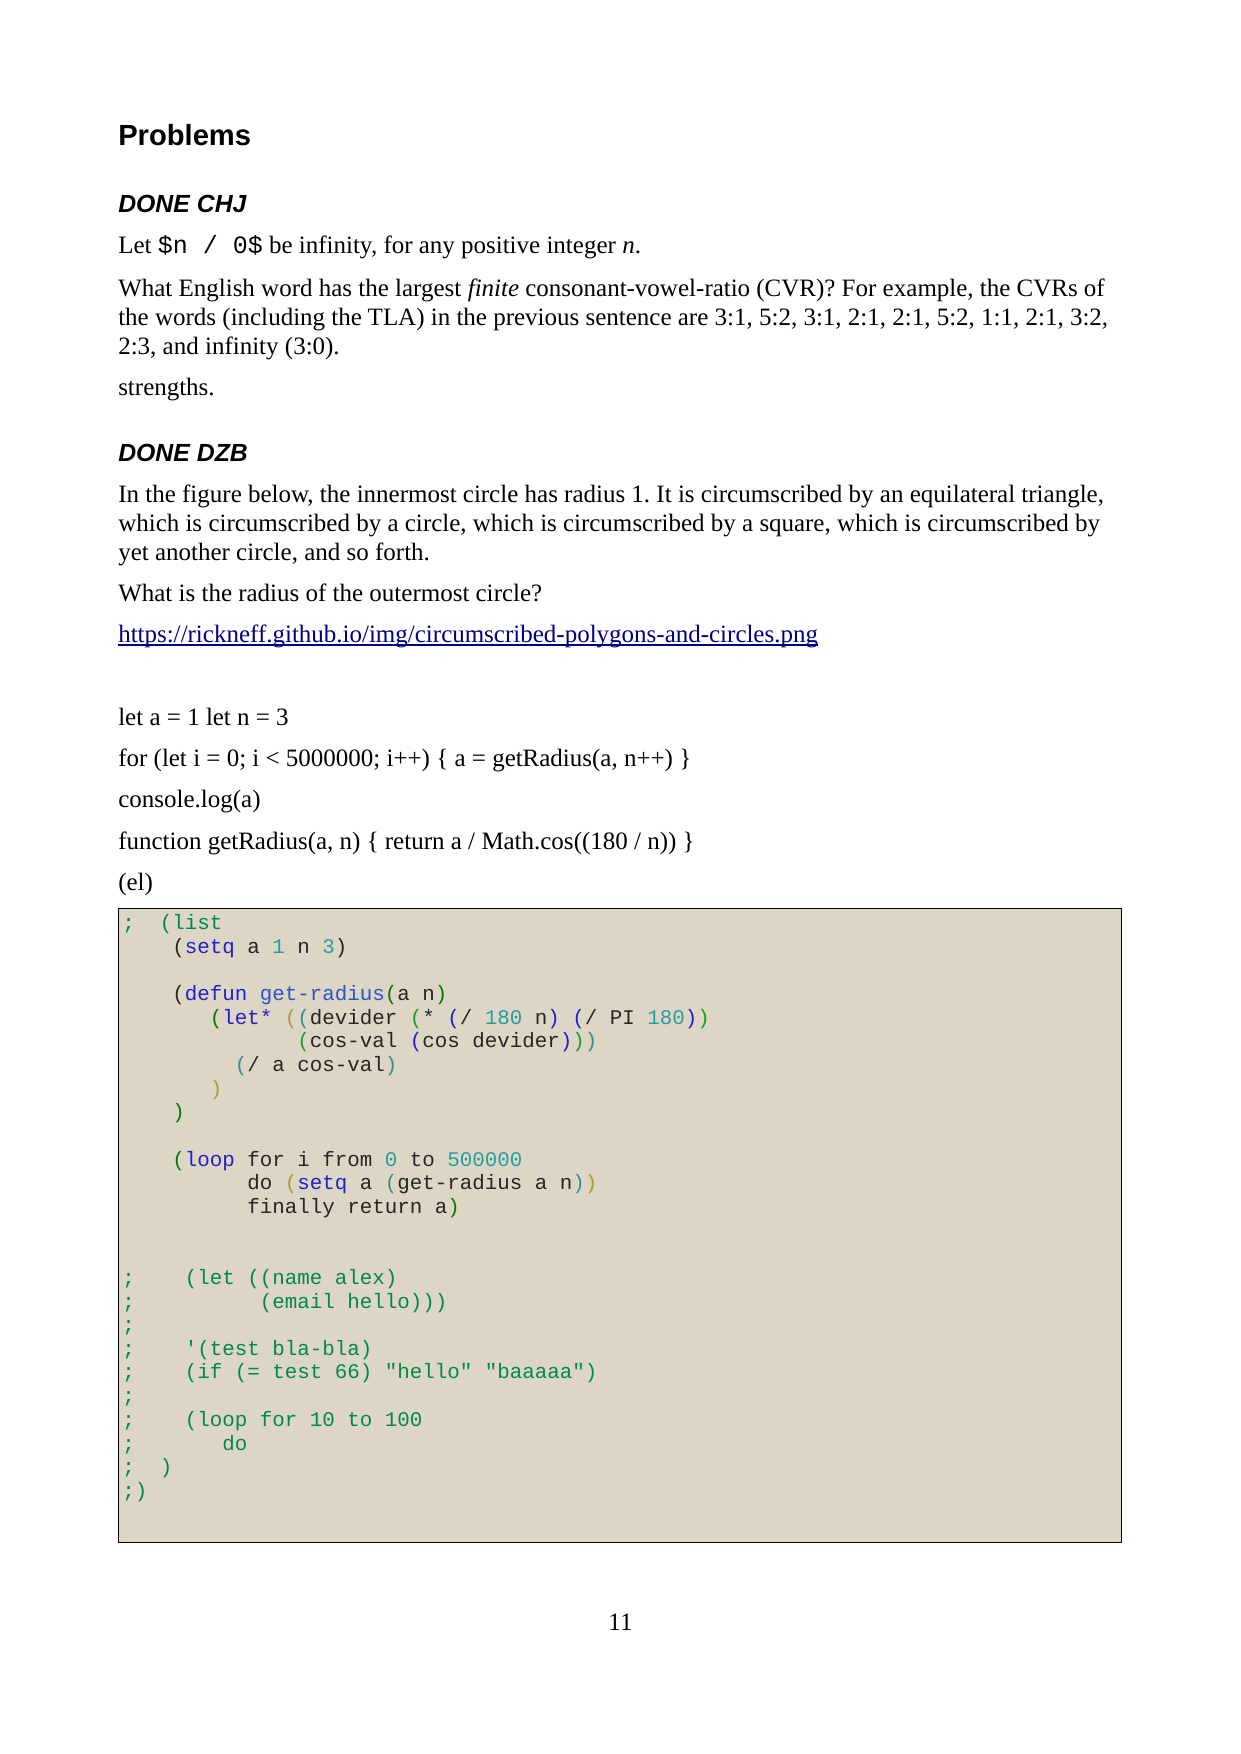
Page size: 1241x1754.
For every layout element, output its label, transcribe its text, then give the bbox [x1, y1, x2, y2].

text finally return a) [119, 1192, 1121, 1216]
text (cos-val (cos devider))) [119, 1027, 1121, 1050]
text (el) [118, 867, 1122, 896]
text ; (let ((name alex) [119, 1263, 1121, 1287]
text ; (if (= test 66) "hello" "baaaaa") [119, 1358, 1121, 1381]
text let a = 1 let n = 3 [118, 702, 1122, 731]
text Let $n / 0$ be infinity, for any positive integer n. [118, 230, 1122, 261]
text strengths. [118, 372, 1122, 401]
text ; '(test bla-bla) [119, 1334, 1121, 1358]
text ; do [119, 1428, 1121, 1452]
text ; [119, 1381, 1121, 1405]
text (defun get-radius(a n) [119, 979, 1121, 1003]
text https://rickneff.github.io/img/circumscribed-polygons-and-circles.png [118, 619, 1122, 648]
text ) [119, 1074, 1121, 1097]
subtitle DONE DZB [118, 438, 1122, 467]
text function getRadius(a, n) { return a / Math.cos((180 / n)) } [118, 826, 1122, 854]
text ; (list [119, 909, 1121, 932]
text ; [119, 1310, 1121, 1334]
text In the figure below, the innermost circle has radius 1. It is circumscribed by an equilateral triangle, which is circumscribed by a circle, which is circumscribed by a square, which is circumscribed by yet another circle, and so forth. [118, 479, 1122, 566]
text ; ) [119, 1452, 1121, 1476]
text (loop for i from 0 to 500000 [119, 1145, 1121, 1168]
text (setq a 1 n 3) [119, 932, 1121, 956]
text (let* ((devider (* (/ 180 n) (/ PI 180)) [119, 1003, 1121, 1027]
text What English word has the largest finite consonant-vowel-ratio (CVR)? For example, the CVRs of the words (including the TLA) in the previous sentence are 3:1, 5:2, 3:1, 2:1, 2:1, 5:2, 1:1, 2:1, 3:2, 2:3, and infinity (3:0). [118, 273, 1122, 360]
subtitle DONE CHJ [118, 189, 1122, 218]
subtitle Problems [118, 118, 1122, 152]
text ; (email hello))) [119, 1287, 1121, 1310]
text ;) [119, 1476, 1121, 1503]
text for (let i = 0; i < 5000000; i++) { a = getRadius(a, n++) } [118, 743, 1122, 772]
text do (setq a (get-radius a n)) [119, 1168, 1121, 1192]
text console.log(a) [118, 784, 1122, 813]
text (/ a cos-val) [119, 1050, 1121, 1074]
text ; (loop for 10 to 100 [119, 1405, 1121, 1428]
text ) [119, 1097, 1121, 1121]
text What is the radius of the outermost circle? [118, 578, 1122, 607]
